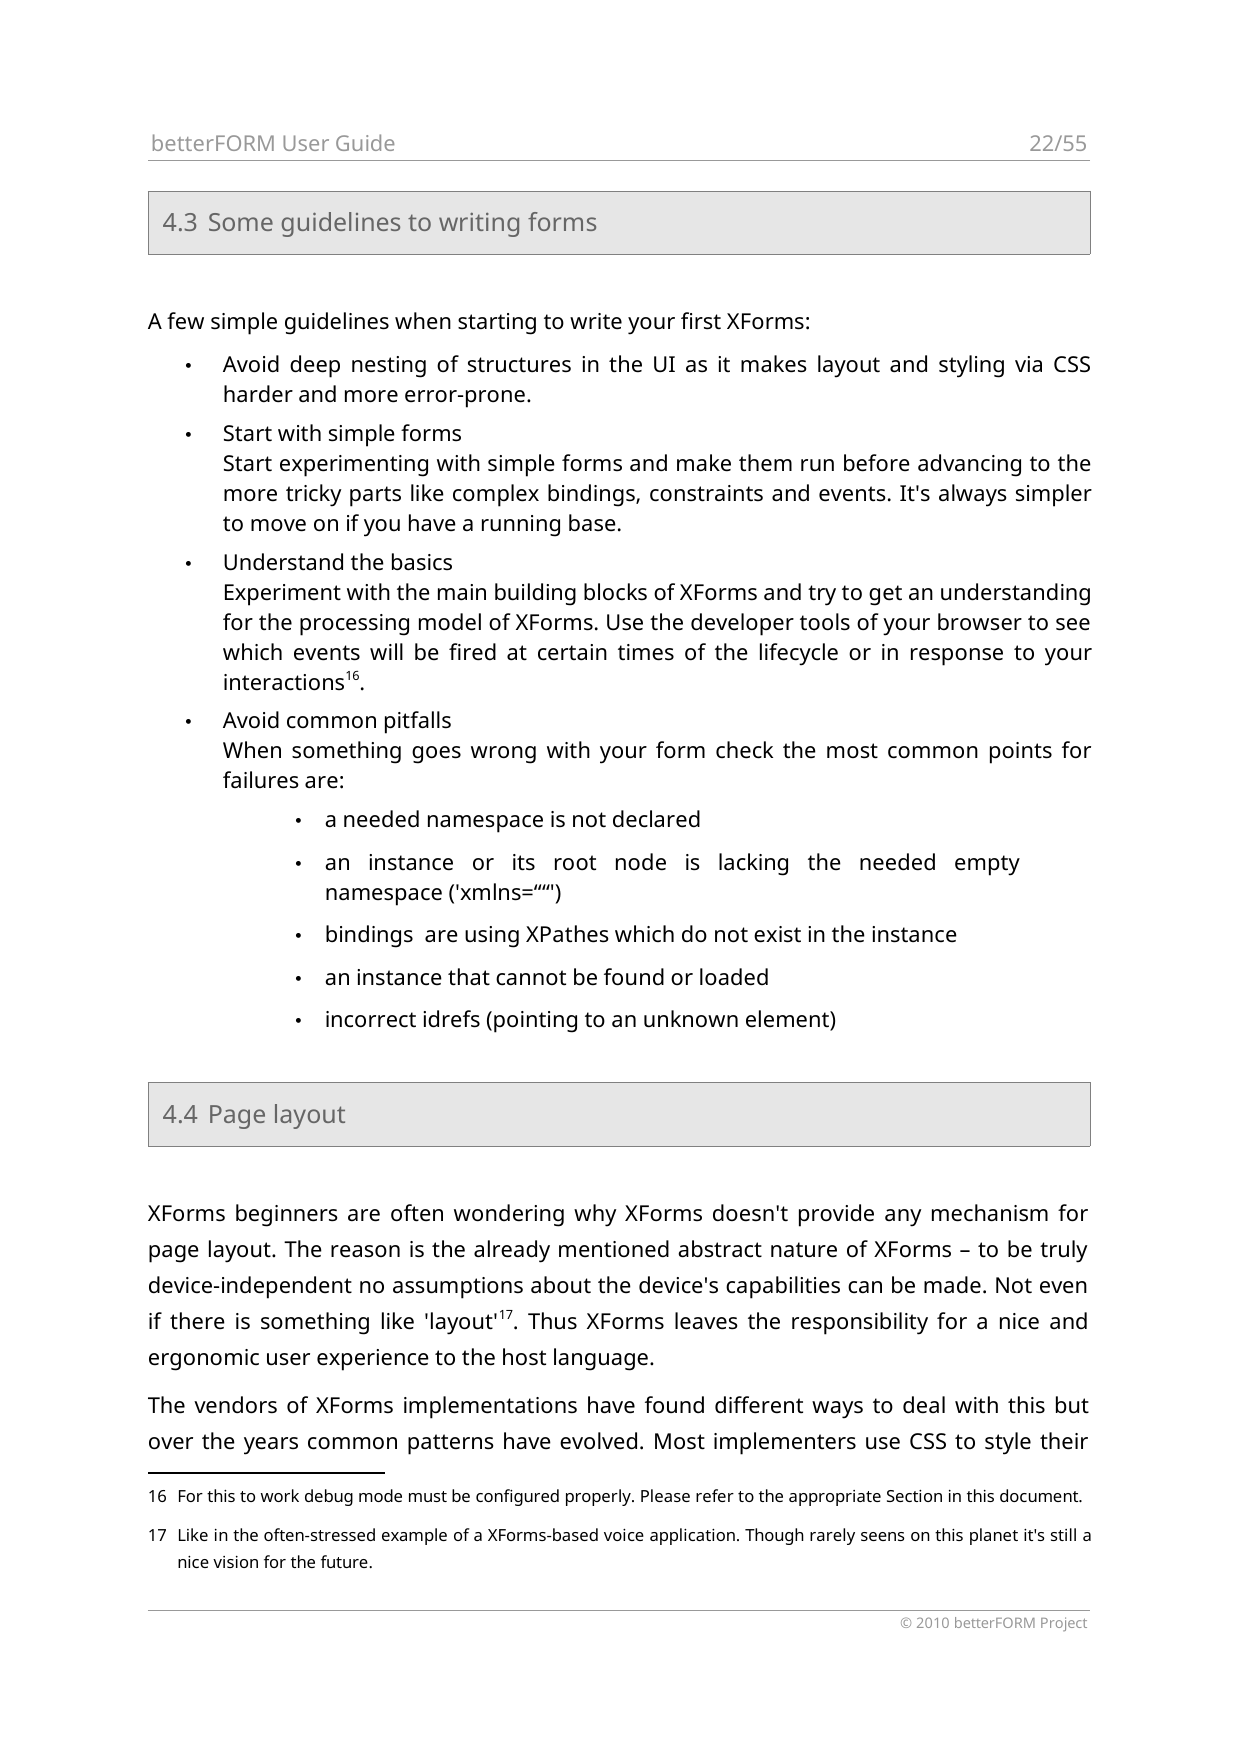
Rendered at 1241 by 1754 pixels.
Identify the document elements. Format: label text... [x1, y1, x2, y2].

list an instance or its root node is lacking the needed empty namespace ('xmlns=““') [295, 847, 1021, 907]
list Avoid deep nesting of structures in the UI as it makes layout and styling via CSS harder and more error-prone. [185, 348, 1093, 408]
text XForms beginners are often wondering why XForms doesn't provide any mechanism for page layout. The reason is the already mentioned abstract nature of XForms – to be truly device-independent no assumptions about the device's capabilities can be made. Not even if there is something like 'layout'. Thus XForms leaves the responsibility for a nice and ergonomic user experience to the host language. [148, 1198, 1090, 1372]
list an instance that cannot be found or loaded [295, 962, 1021, 992]
subtitle Page layout [149, 1083, 1090, 1146]
list Start with simple forms Start experimenting with simple forms and make them run before advancing to the more tricky parts like complex bindings, constraints and events. It's always simpler to move on if you have a running base. [185, 417, 1093, 537]
list bindings are using XPathes which do not exist in the instance [295, 919, 1021, 949]
list a needed namespace is not declared [295, 804, 1021, 834]
text A few simple guidelines when starting to write your first XForms: [148, 306, 1090, 336]
list Understand the basics Experiment with the main building blocks of XForms and try to get an understanding for the processing model of XForms. Use the developer tools of your browser to see which events will be fired at certain times of the lifecycle or in response to your interactions. [185, 546, 1093, 696]
list incorrect idrefs (pointing to an unknown element) [295, 1004, 1021, 1034]
subtitle Some guidelines to writing forms [149, 192, 1090, 254]
text Like in the often-stressed example of a XForms-based voice application. Though rarely seens on this planet it's still a nice vision for the future. [148, 1524, 1093, 1574]
list For this to work debug mode must be configured properly. Please refer to the appropriate Section in this document. [148, 1485, 1093, 1507]
text The vendors of XForms implementations have found different ways to deal with this but over the years common patterns have evolved. Most implementers use CSS to style their [148, 1390, 1090, 1456]
list Avoid common pitfalls When something goes wrong with your form check the most common points for failures are: [185, 705, 1093, 795]
